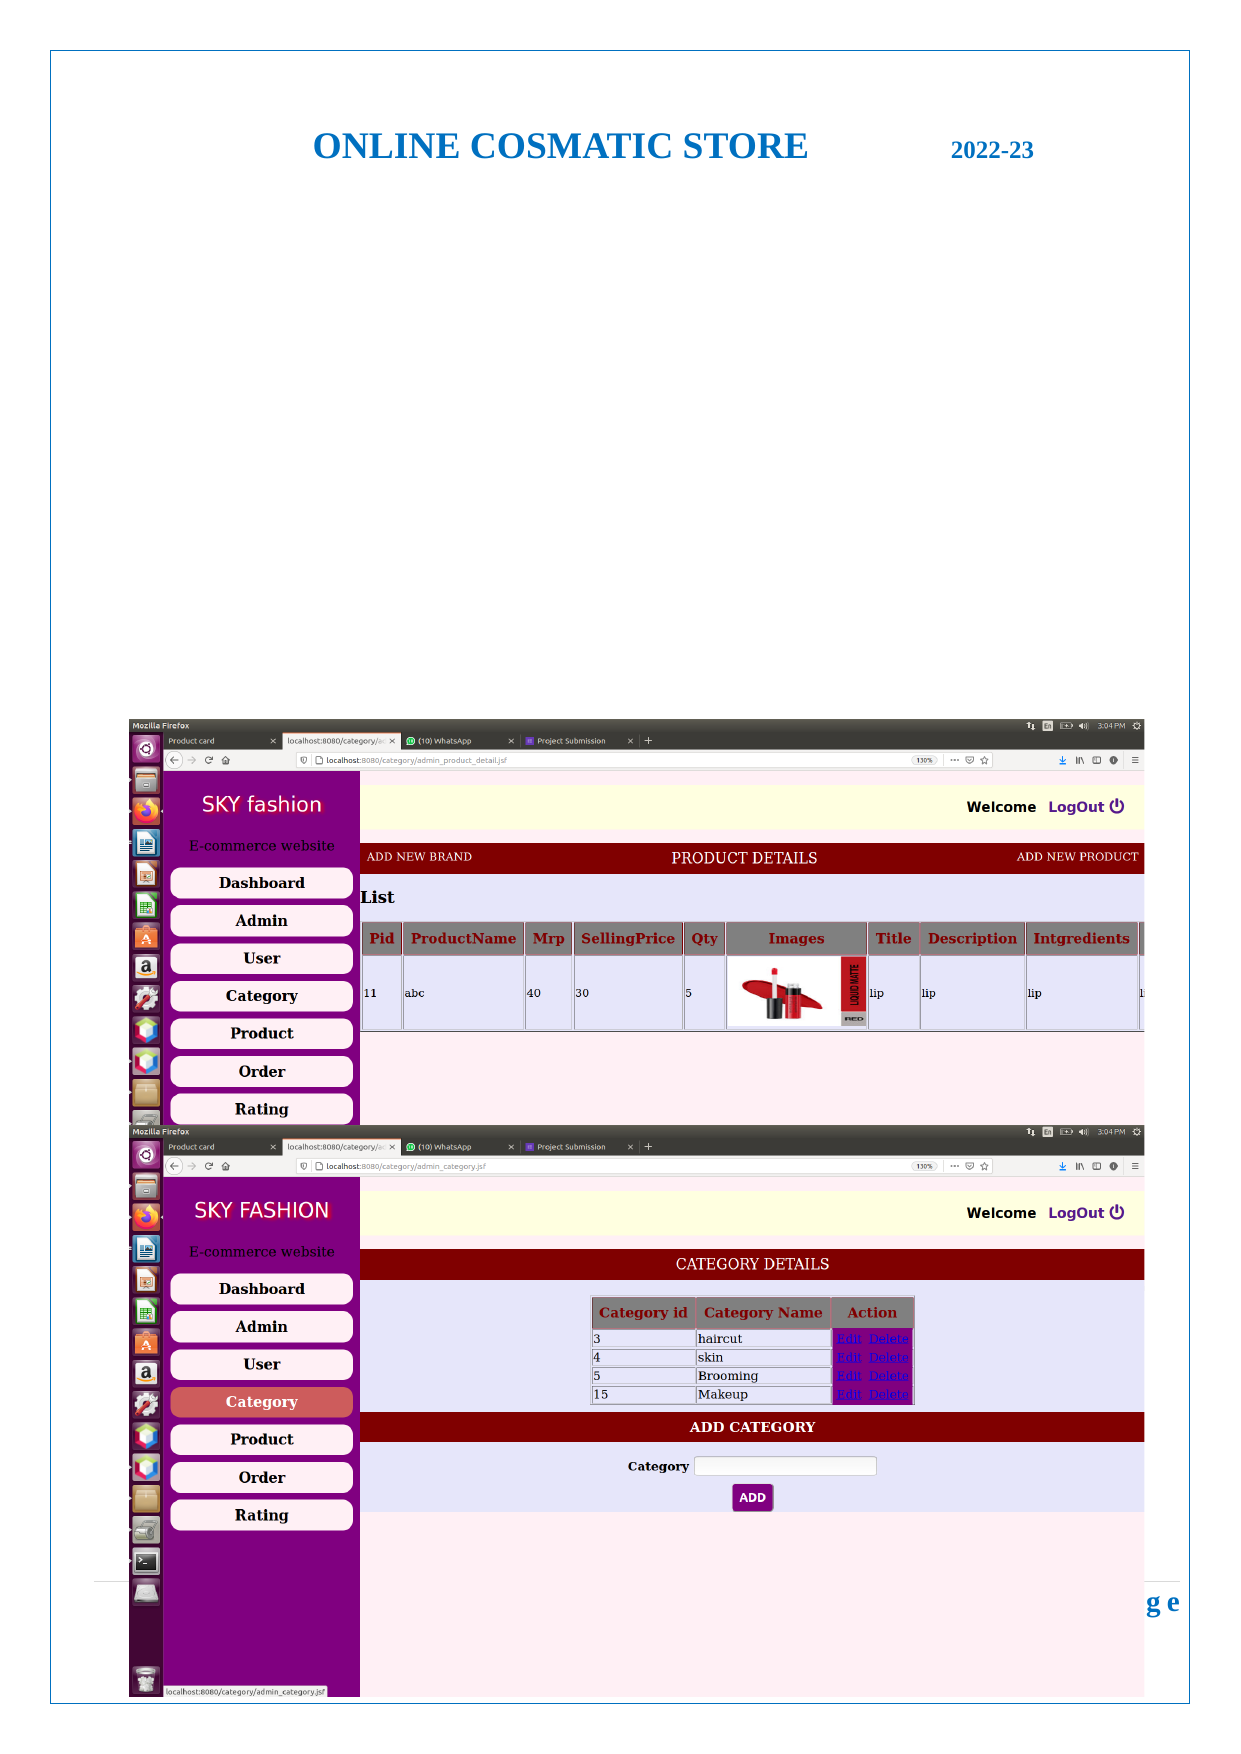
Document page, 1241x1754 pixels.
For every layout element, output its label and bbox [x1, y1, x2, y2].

picture [129, 719, 1145, 1697]
